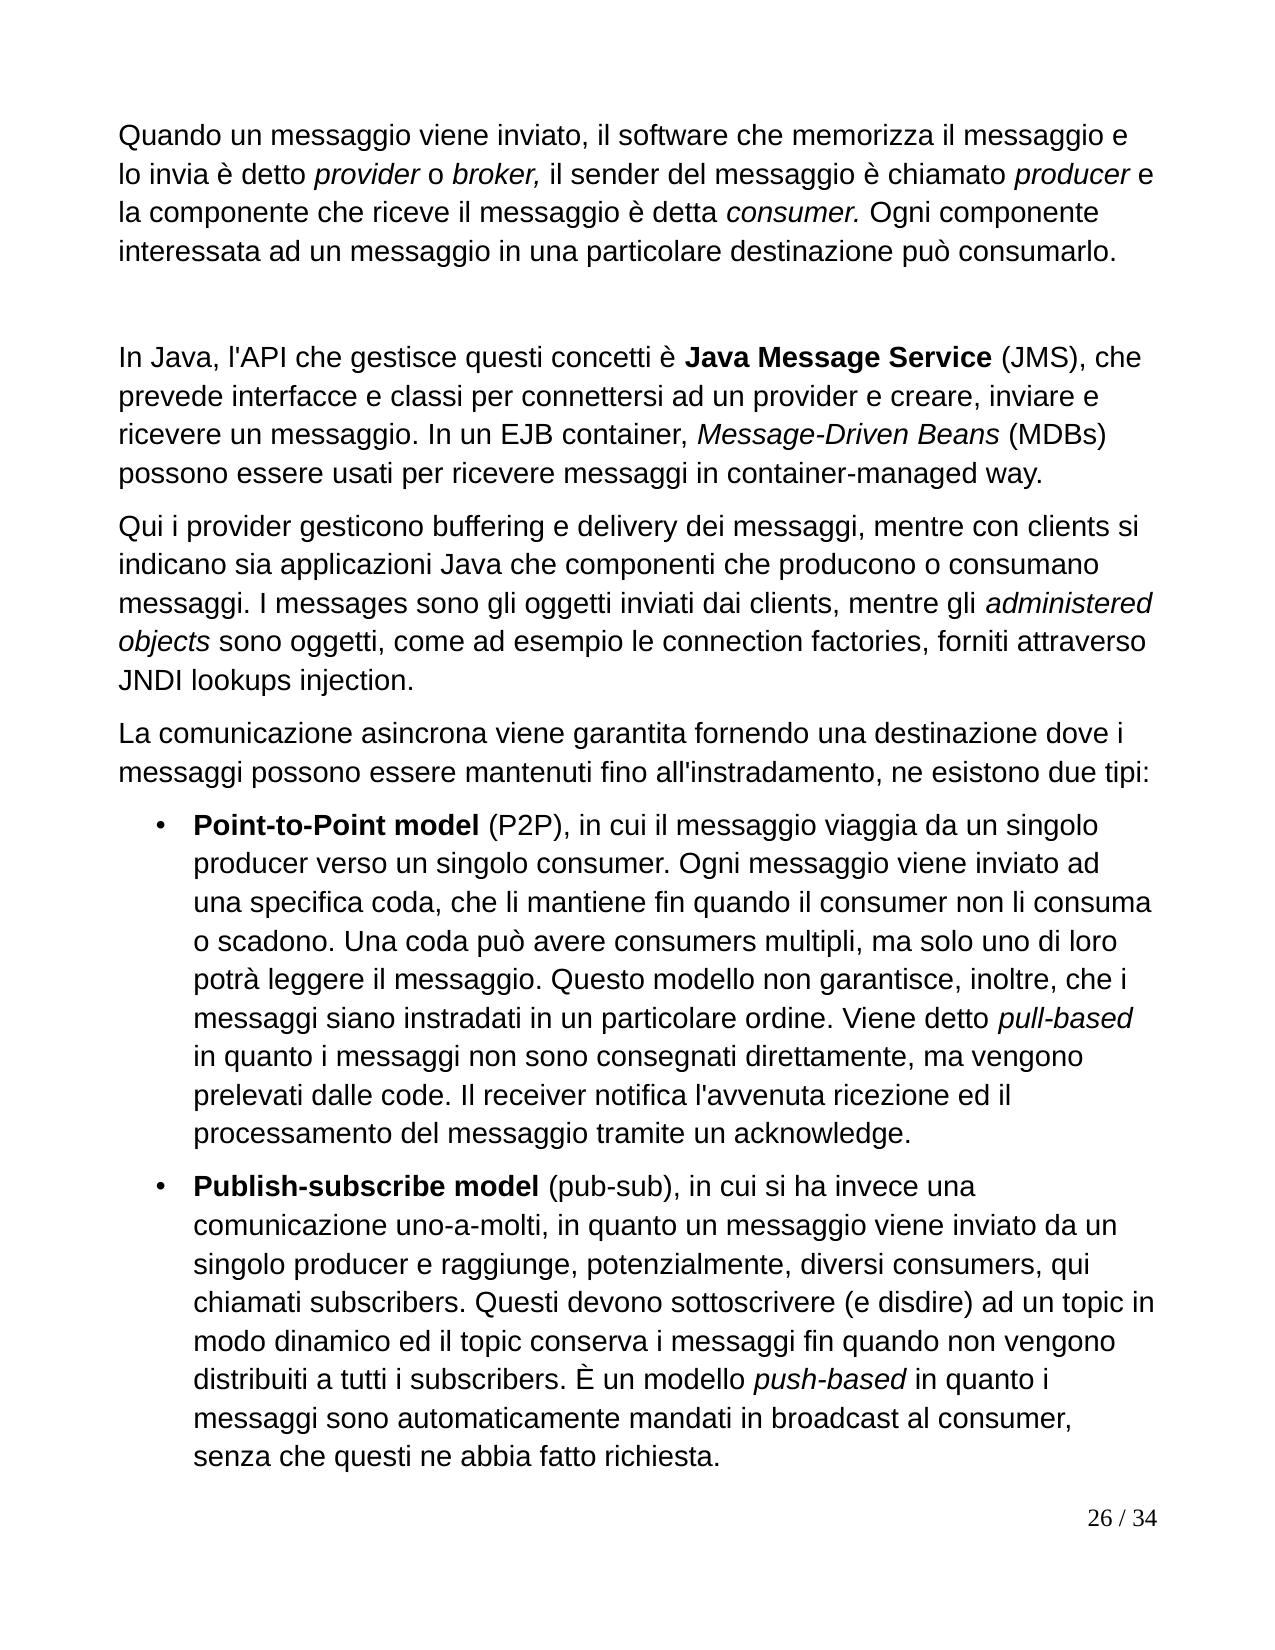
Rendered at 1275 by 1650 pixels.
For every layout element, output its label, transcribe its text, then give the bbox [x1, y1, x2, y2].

list Publish-subscribe model (pub-sub), in cui si ha invece una comunicazione uno-a-molti, in quanto un messaggio viene inviato da un singolo producer e raggiunge, potenzialmente, diversi consumers, qui chiamati subscribers. Questi devono sottoscrivere (e disdire) ad un topic in modo dinamico ed il topic conserva i messaggi fin quando non vengono distribuiti a tutti i subscribers. È un modello push-based in quanto i messaggi sono automaticamente mandati in broadcast al consumer, senza che questi ne abbia fatto richiesta. [156, 1169, 1157, 1473]
text La comunicazione asincrona viene garantita fornendo una destinazione dove i messaggi possono essere mantenuti fino all'instradamento, ne esistono due tipi: [118, 716, 1157, 788]
text Quando un messaggio viene inviato, il software che memorizza il messaggio e lo invia è detto provider o broker, il sender del messaggio è chiamato producer e la componente che riceve il messaggio è detta consumer. Ogni componente interessata ad un messaggio in una particolare destinazione può consumarlo. [118, 118, 1157, 267]
text In Java, l'API che gestisce questi concetti è Java Message Service (JMS), che prevede interfacce e classi per connettersi ad un provider e creare, inviare e ricevere un messaggio. In un EJB container, Message-Driven Beans (MDBs) possono essere usati per ricevere messaggi in container-managed way. [118, 340, 1157, 489]
list Point-to-Point model (P2P), in cui il messaggio viaggia da un singolo producer verso un singolo consumer. Ogni messaggio viene inviato ad una specifica coda, che li mantiene fin quando il consumer non li consuma o scadono. Una coda può avere consumers multipli, ma solo uno di loro potrà leggere il messaggio. Questo modello non garantisce, inoltre, che i messaggi siano instradati in un particolare ordine. Viene detto pull-based in quanto i messaggi non sono consegnati direttamente, ma vengono prelevati dalle code. Il receiver notifica l'avvenuta ricezione ed il processamento del messaggio tramite un acknowledge. [156, 808, 1157, 1150]
text Qui i provider gesticono buffering e delivery dei messaggi, mentre con clients si indicano sia applicazioni Java che componenti che producono o consumano messaggi. I messages sono gli oggetti inviati dai clients, mentre gli administered objects sono oggetti, come ad esempio le connection factories, forniti attraverso JNDI lookups injection. [118, 509, 1157, 696]
